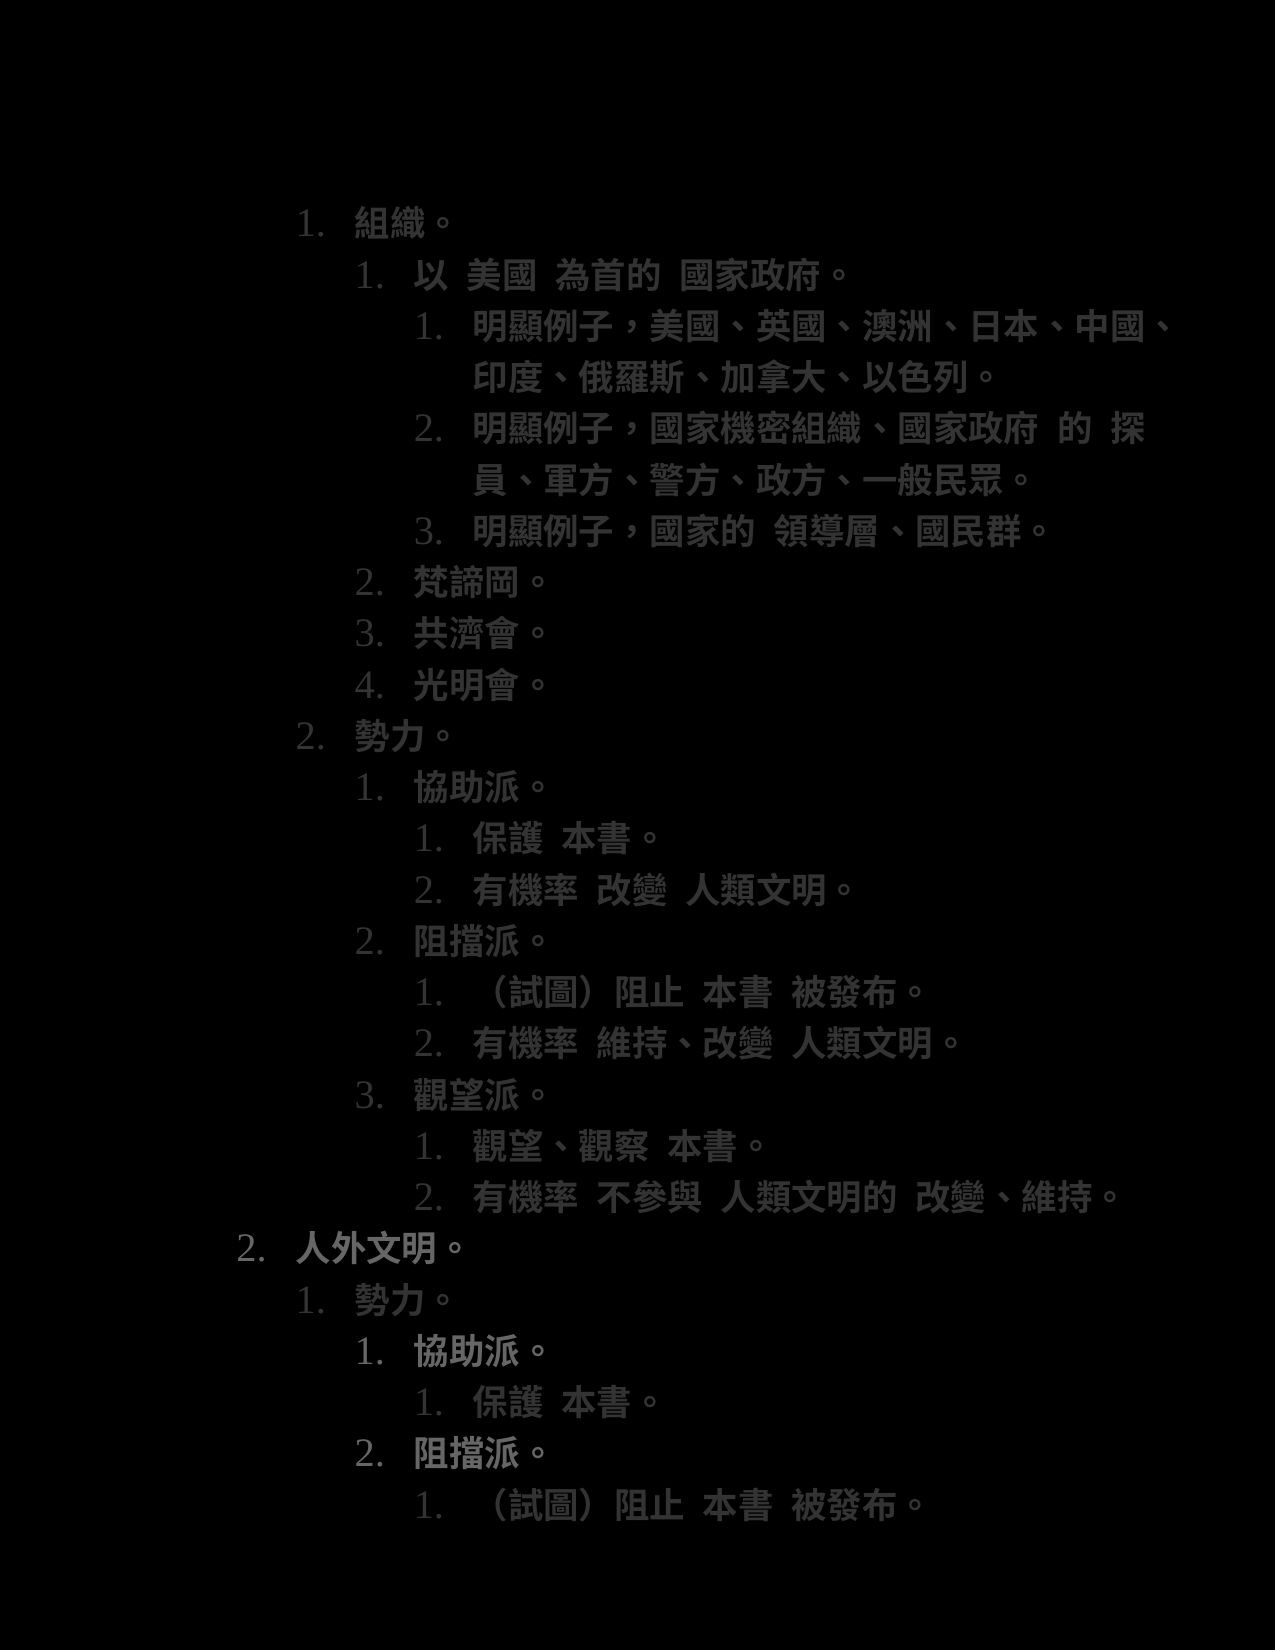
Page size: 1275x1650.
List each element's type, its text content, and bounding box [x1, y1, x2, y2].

list 勢力。 [295, 708, 1157, 759]
list 有機率 維持、改變 人類文明。 [413, 1016, 1157, 1067]
list 梵諦岡。 [354, 554, 1157, 606]
list 阻擋派。 [354, 913, 1157, 964]
list 明顯例子，國家機密組織、國家政府 的 探員、軍方、警方、政方、一般民眾。 [413, 401, 1157, 503]
list 人外文明。 [236, 1221, 1157, 1272]
list 阻擋派。 [354, 1426, 1157, 1477]
list 保護 本書。 [413, 1374, 1157, 1426]
list 明顯例子，國家的 領導層、國民群。 [413, 503, 1157, 554]
list 光明會。 [354, 657, 1157, 708]
list 以 美國 為首的 國家政府。 [354, 247, 1157, 298]
list 勢力。 [295, 1272, 1157, 1323]
list （試圖）阻止 本書 被發布。 [413, 964, 1157, 1016]
list 觀望派。 [354, 1067, 1157, 1118]
list 有機率 改變 人類文明。 [413, 862, 1157, 913]
list 有機率 不參與 人類文明的 改變、維持。 [413, 1169, 1157, 1221]
list 協助派。 [354, 1323, 1157, 1374]
list 明顯例子，美國、英國、澳洲、日本、中國、印度、俄羅斯、加拿大、以色列。 [413, 298, 1157, 401]
list 共濟會。 [354, 606, 1157, 657]
list 保護 本書。 [413, 811, 1157, 862]
list （試圖）阻止 本書 被發布。 [413, 1477, 1157, 1528]
list 組織。 [295, 196, 1157, 247]
list 協助派。 [354, 759, 1157, 811]
list 觀望、觀察 本書。 [413, 1118, 1157, 1169]
